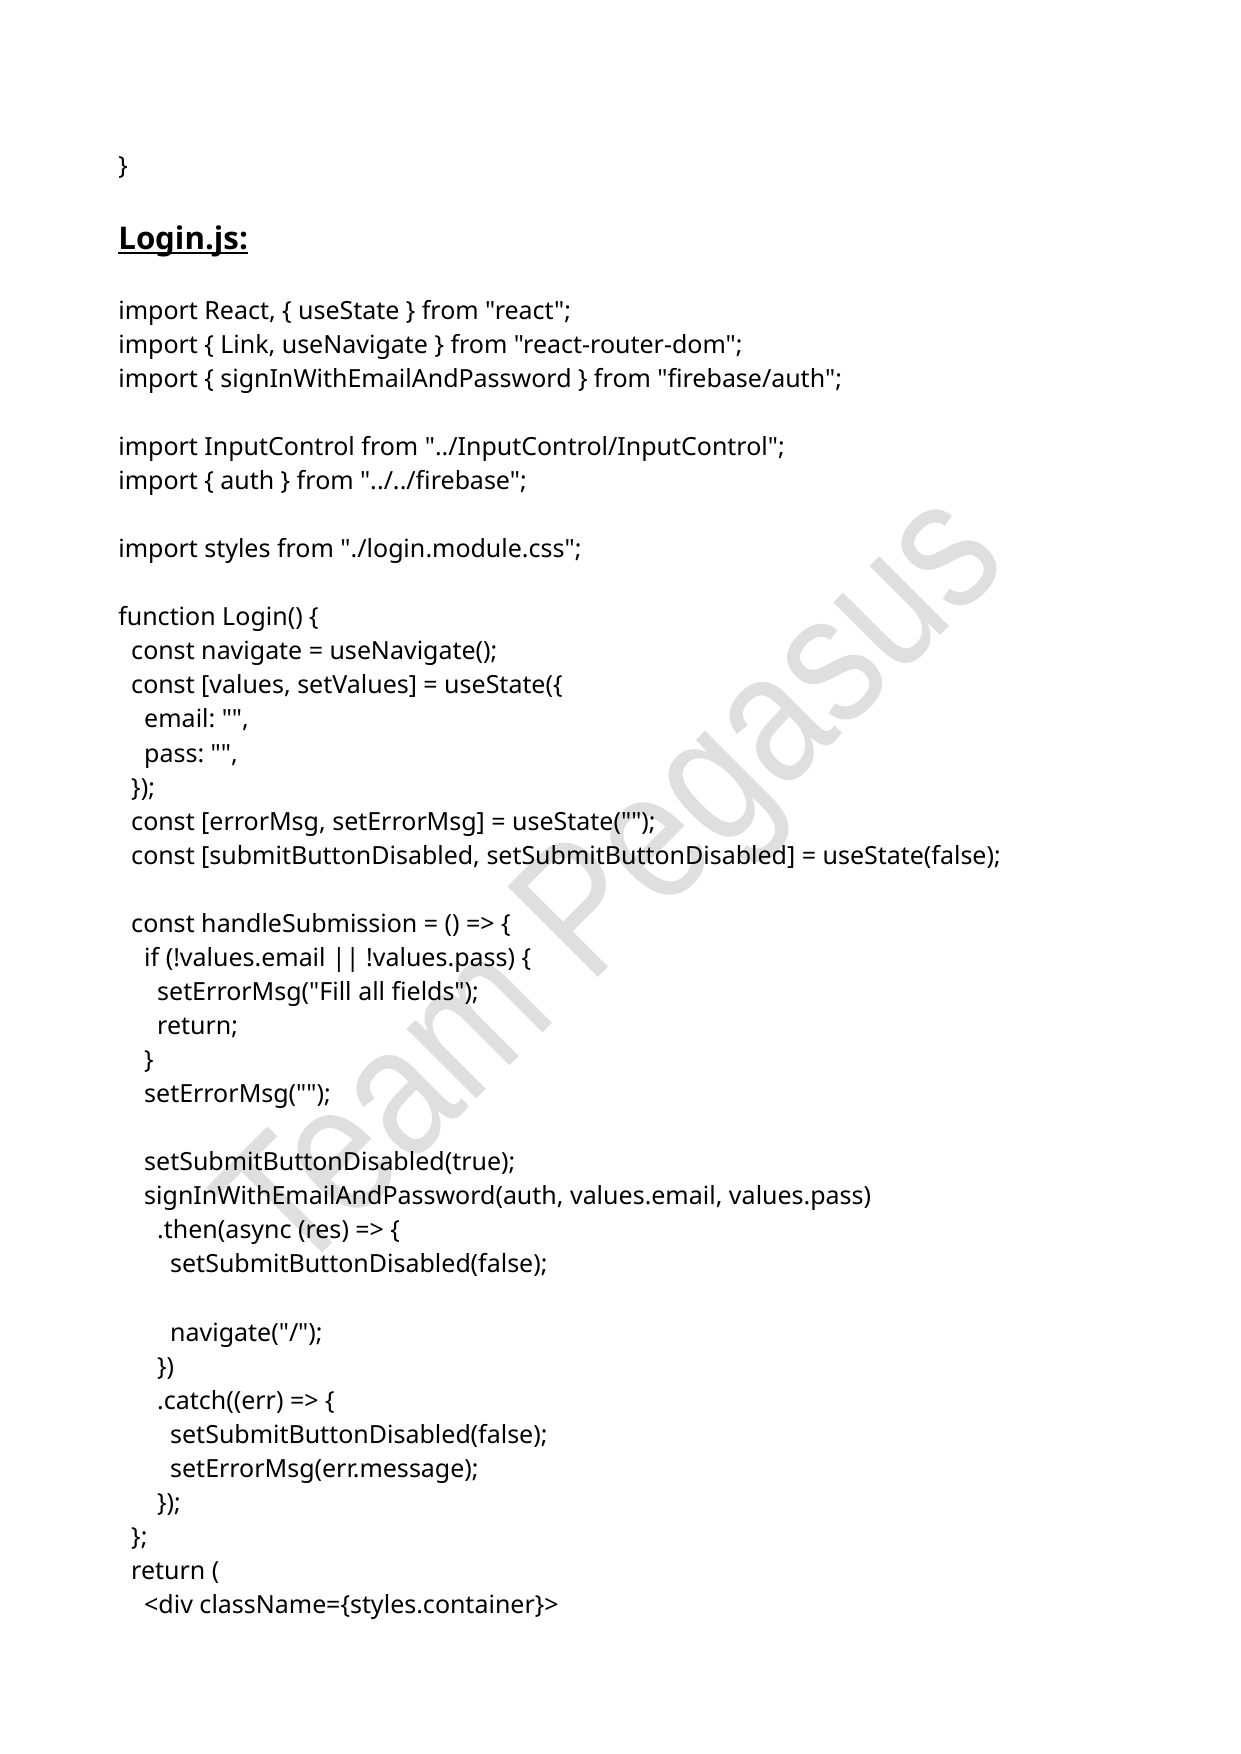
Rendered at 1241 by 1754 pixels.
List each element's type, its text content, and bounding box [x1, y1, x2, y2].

text [685, 759, 722, 769]
text setSubmitButtonDisabled(true); [258, 1144, 309, 1178]
text const [values, setValues] = useState({ [118, 667, 869, 701]
text setSubmitButtonDisabled(false); [118, 1246, 1122, 1280]
text return ( [118, 1553, 1122, 1587]
text pass: "", [118, 735, 704, 769]
text } [118, 1042, 452, 1076]
text }; [118, 1519, 1122, 1553]
text [473, 1008, 1122, 1042]
text setSubmitButtonDisabled(true); [334, 1144, 1122, 1178]
text [923, 599, 1122, 633]
text [795, 701, 1122, 735]
text Login.js: [118, 216, 1122, 258]
text const [submitButtonDisabled, setSubmitButtonDisabled] = useState(false); [645, 837, 1122, 871]
text email: "", [118, 701, 780, 735]
text setErrorMsg("Fill all fields"); [468, 977, 517, 1008]
text [770, 735, 805, 765]
text }); [118, 769, 680, 803]
text [574, 906, 1122, 939]
text .catch((err) => { [118, 1382, 1122, 1416]
text [441, 1042, 1122, 1076]
text signInWithEmailAndPassword(auth, values.email, values.pass) [118, 1178, 280, 1212]
text .then(async (res) => { [118, 1212, 314, 1246]
text .then(async (res) => { [303, 1212, 1122, 1246]
text import { Link, useNavigate } from "react-router-dom"; [118, 326, 1122, 361]
text [915, 531, 1122, 565]
text setErrorMsg(err.message); [118, 1451, 1122, 1484]
text function Login() { [118, 599, 863, 633]
text [877, 667, 1122, 701]
text import InputControl from "../InputControl/InputControl"; [118, 429, 1122, 463]
text setSubmitButtonDisabled(true); [118, 1144, 248, 1178]
text setSubmitButtonDisabled(true); [311, 1144, 347, 1165]
text import { auth } from "../../firebase"; [118, 463, 1122, 497]
text [582, 939, 1122, 974]
text setErrorMsg(""); [118, 1076, 407, 1110]
text import { signInWithEmailAndPassword } from "firebase/auth"; [118, 361, 1122, 394]
text const navigate = useNavigate(); [118, 633, 799, 667]
text [800, 633, 1122, 667]
text }); [118, 1484, 1122, 1519]
text }) [118, 1348, 1122, 1382]
text [774, 718, 802, 735]
text [683, 769, 746, 803]
text <div className={styles.container}> [118, 1587, 1122, 1621]
text const [submitButtonDisabled, setSubmitButtonDisabled] = useState(false); [118, 837, 627, 871]
text const [errorMsg, setErrorMsg] = useState(""); [118, 803, 633, 837]
text import React, { useState } from "react"; [118, 292, 1122, 326]
text [423, 1076, 1122, 1110]
text [851, 599, 922, 633]
text const [errorMsg, setErrorMsg] = useState(""); [778, 803, 1122, 837]
text } [118, 148, 1122, 182]
text setErrorMsg("Fill all fields"); [504, 974, 1122, 1008]
text const handleSubmission = () => { [118, 906, 559, 939]
text const [errorMsg, setErrorMsg] = useState(""); [735, 803, 774, 837]
text navigate("/"); [118, 1314, 1122, 1348]
text setSubmitButtonDisabled(false); [118, 1416, 1122, 1451]
text const [errorMsg, setErrorMsg] = useState(""); [654, 803, 723, 837]
text import styles from "./login.module.css"; [118, 531, 912, 565]
text [745, 769, 1122, 803]
text [809, 735, 1122, 769]
text signInWithEmailAndPassword(auth, values.email, values.pass) [269, 1178, 1122, 1212]
text return; [118, 1008, 426, 1042]
text [400, 1091, 430, 1110]
text if (!values.email || !values.pass) { [118, 939, 594, 974]
text [433, 1010, 485, 1042]
text setErrorMsg("Fill all fields"); [118, 974, 459, 1008]
text [711, 735, 765, 769]
